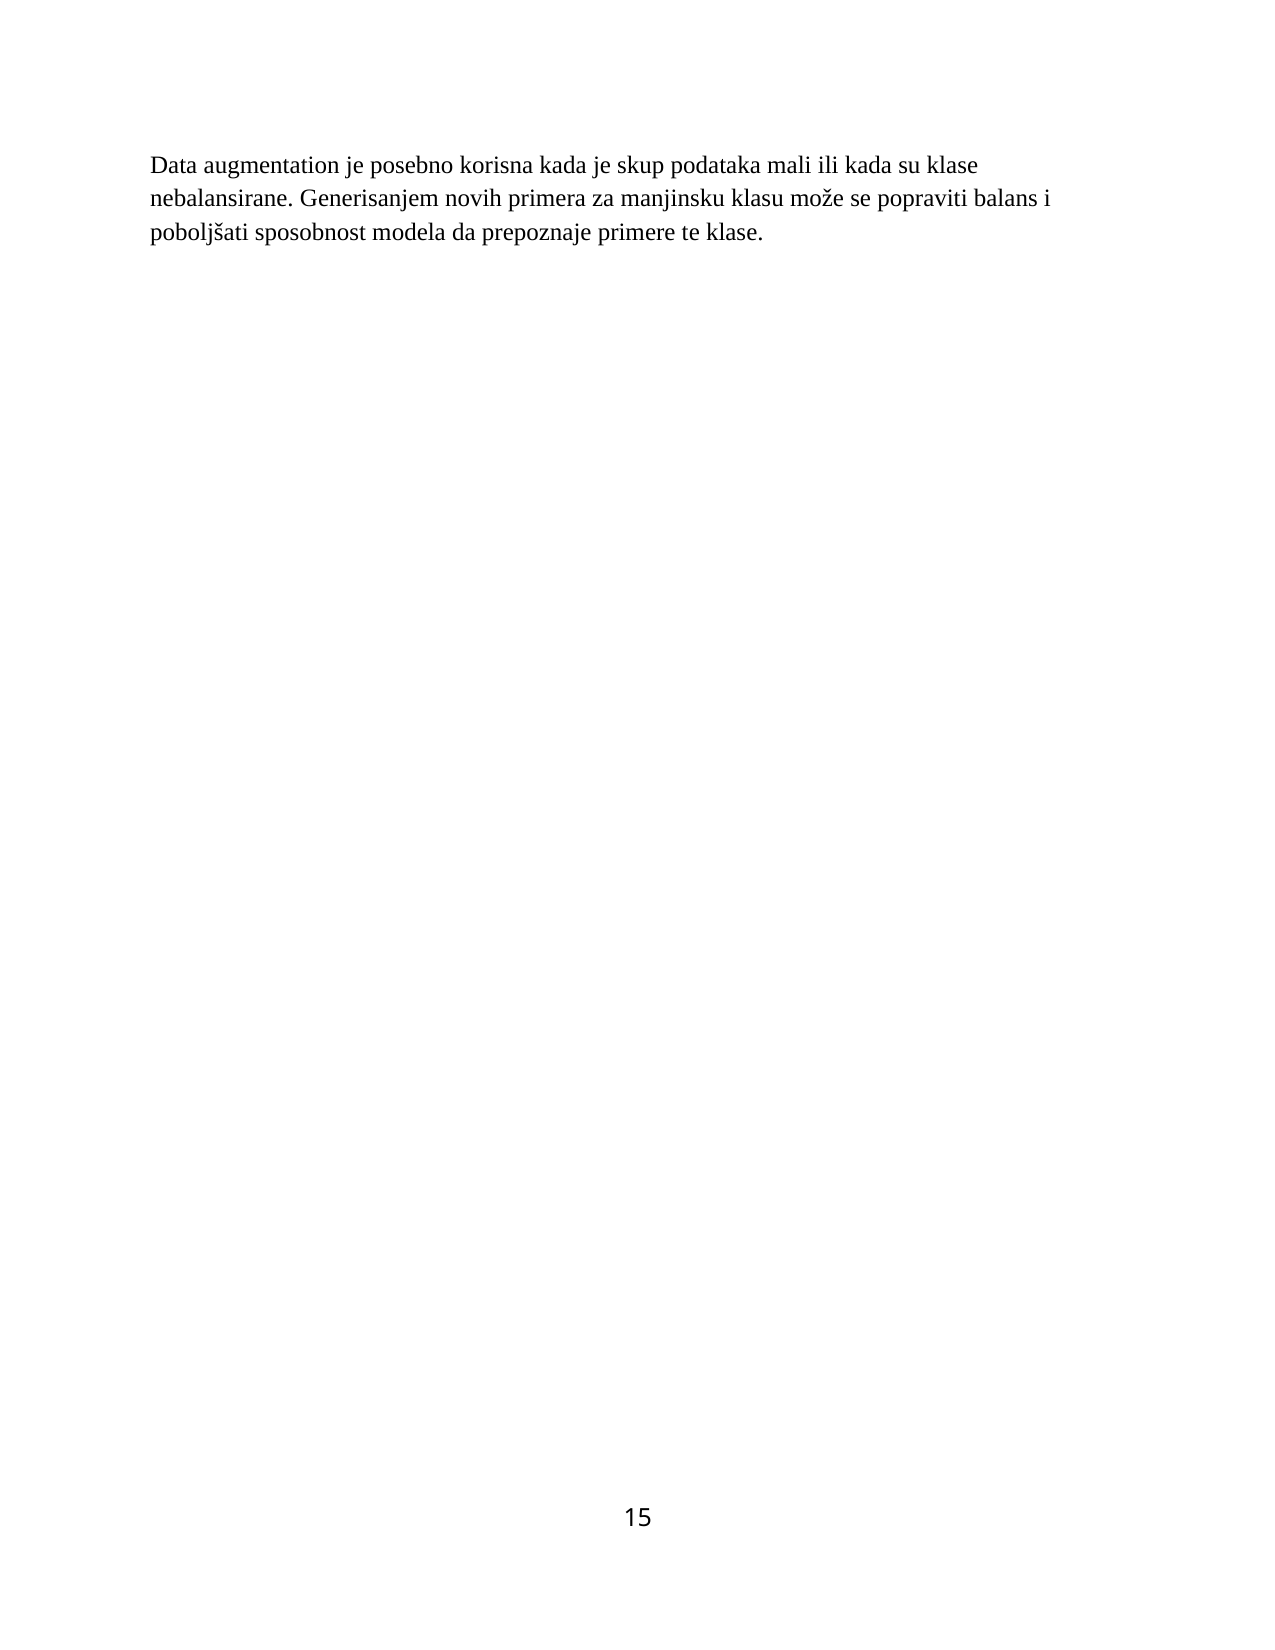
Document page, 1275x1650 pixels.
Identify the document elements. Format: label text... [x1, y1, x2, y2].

text Data augmentation je posebno korisna kada je skup podataka mali ili kada su klase nebalansirane. Generisanjem novih primera za manjinsku klasu može se popraviti balans i poboljšati sposobnost modela da prepoznaje primere te klase. [150, 150, 1125, 245]
